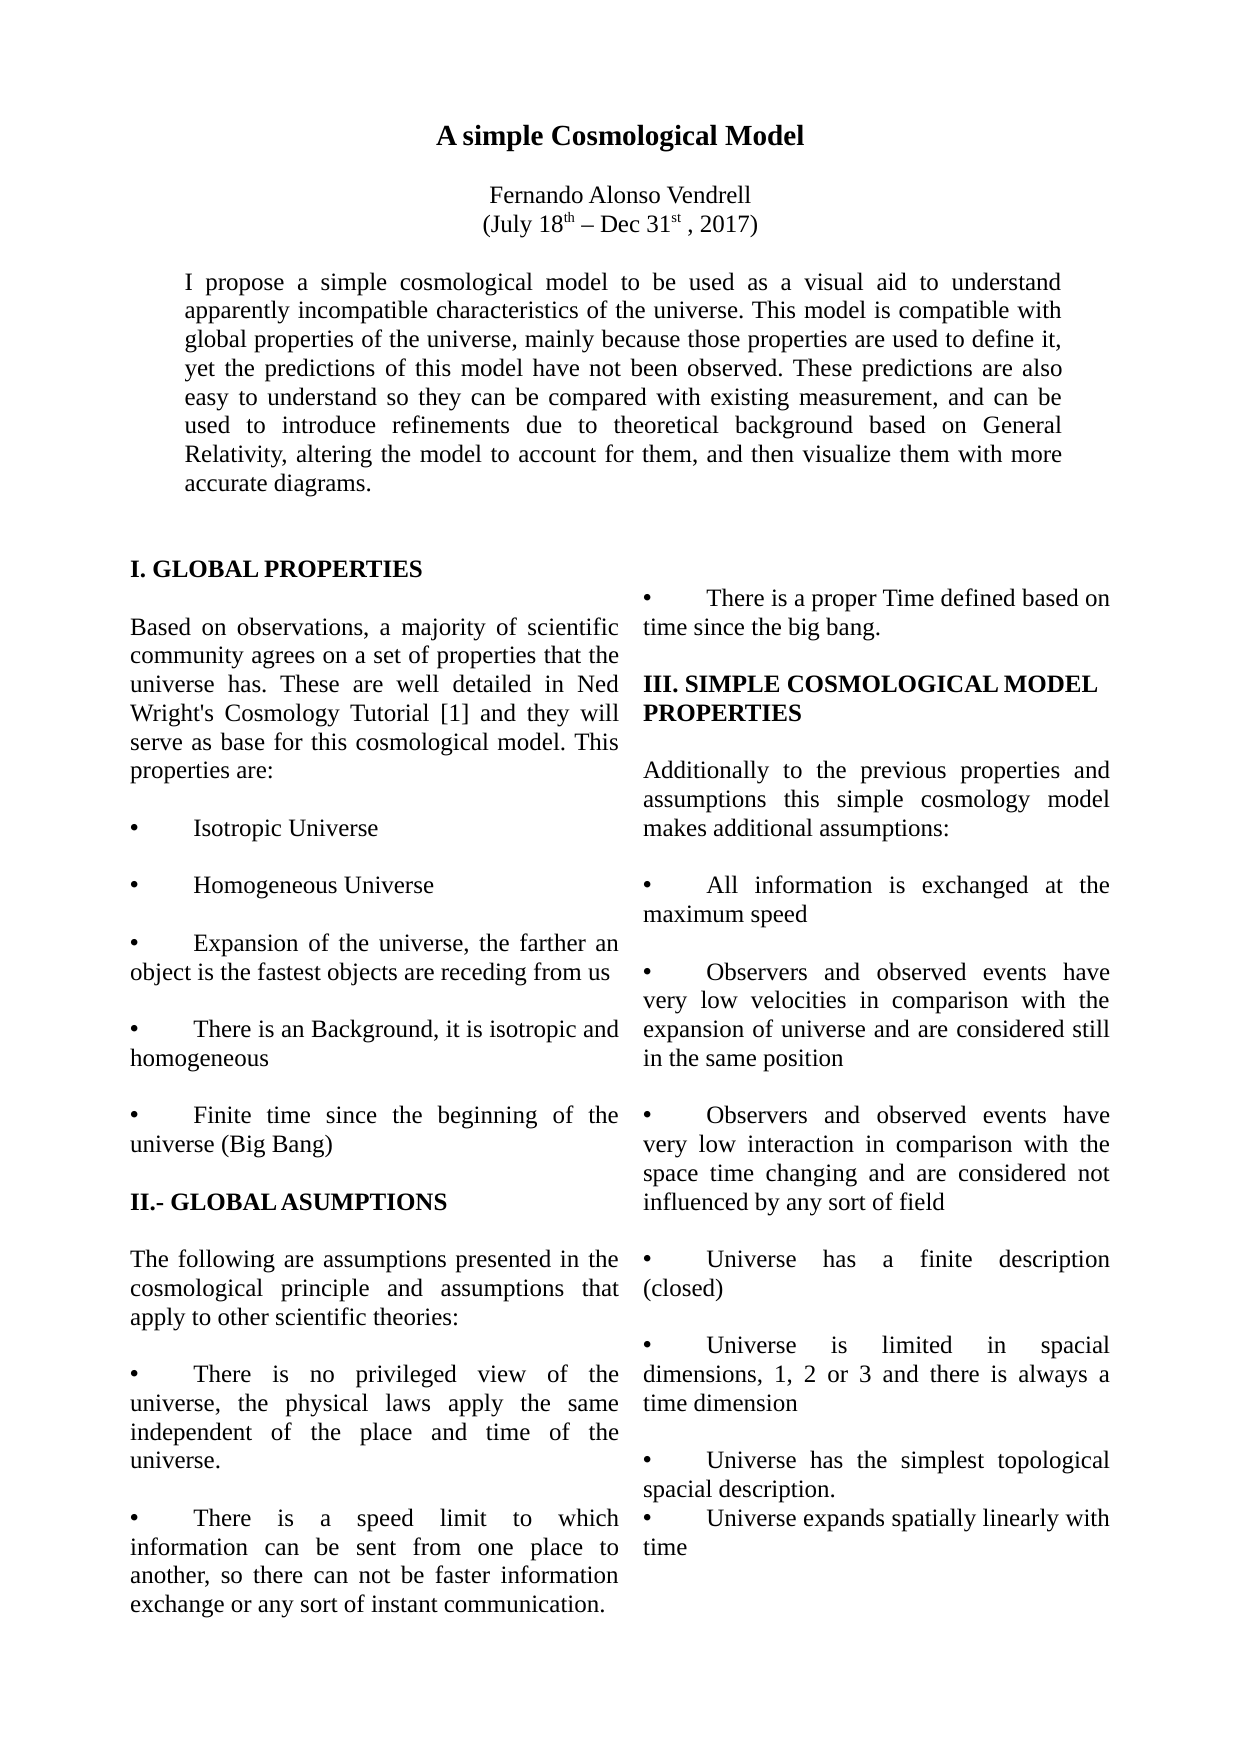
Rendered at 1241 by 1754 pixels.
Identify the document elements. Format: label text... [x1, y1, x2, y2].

text The following are assumptions presented in the cosmological principle and assumptions that apply to other scientific theories: [130, 1244, 619, 1330]
list All information is exchanged at the maximum speed [643, 870, 1110, 928]
text III. SIMPLE COSMOLOGICAL MODEL PROPERTIES [643, 669, 1110, 727]
list There is a speed limit to which information can be sent from one place to another, so there can not be faster information exchange or any sort of instant communication. [130, 1503, 619, 1618]
text Additionally to the previous properties and assumptions this simple cosmology model makes additional assumptions: [643, 755, 1110, 842]
text I. GLOBAL PROPERTIES [130, 554, 619, 583]
list Finite time since the beginning of the universe (Big Bang) [130, 1100, 619, 1158]
list Homogeneous Universe [130, 870, 619, 899]
text II.- GLOBAL ASUMPTIONS [130, 1187, 619, 1215]
list Isotropic Universe [130, 813, 619, 842]
text I propose a simple cosmological model to be used as a visual aid to understand apparently incompatible characteristics of the universe. This model is compatible with global properties of the universe, mainly because those properties are used to define it, yet the predictions of this model have not been observed. These predictions are also easy to understand so they can be compared with existing measurement, and can be used to introduce refinements due to theoretical background based on General Relativity, altering the model to account for them, and then visualize them with more accurate diagrams. [184, 267, 1063, 497]
text Fernando Alonso Vendrell [118, 180, 1122, 209]
text Based on observations, a majority of scientific community agrees on a set of properties that the universe has. These are well detailed in Ned Wright's Cosmology Tutorial [1] and they will serve as base for this cosmological model. This properties are: [130, 612, 619, 784]
list There is a proper Time defined based on time since the big bang. [643, 583, 1110, 640]
text A simple Cosmological Model [118, 118, 1122, 152]
list Universe is limited in spacial dimensions, 1, 2 or 3 and there is always a time dimension [643, 1330, 1110, 1417]
list Universe expands spatially linearly with time [643, 1503, 1110, 1560]
list Observers and observed events have very low interaction in comparison with the space time changing and are considered not influenced by any sort of field [643, 1100, 1110, 1215]
list Universe has the simplest topological spacial description. [643, 1445, 1110, 1503]
text (July 18th – Dec 31st , 2017) [118, 209, 1122, 238]
list There is no privileged view of the universe, the physical laws apply the same independent of the place and time of the universe. [130, 1359, 619, 1474]
list There is an Background, it is isotropic and homogeneous [130, 1014, 619, 1072]
list Observers and observed events have very low velocities in comparison with the expansion of universe and are considered still in the same position [643, 957, 1110, 1072]
list Expansion of the universe, the farther an object is the fastest objects are receding from us [130, 928, 619, 985]
list Universe has a finite description (closed) [643, 1244, 1110, 1302]
